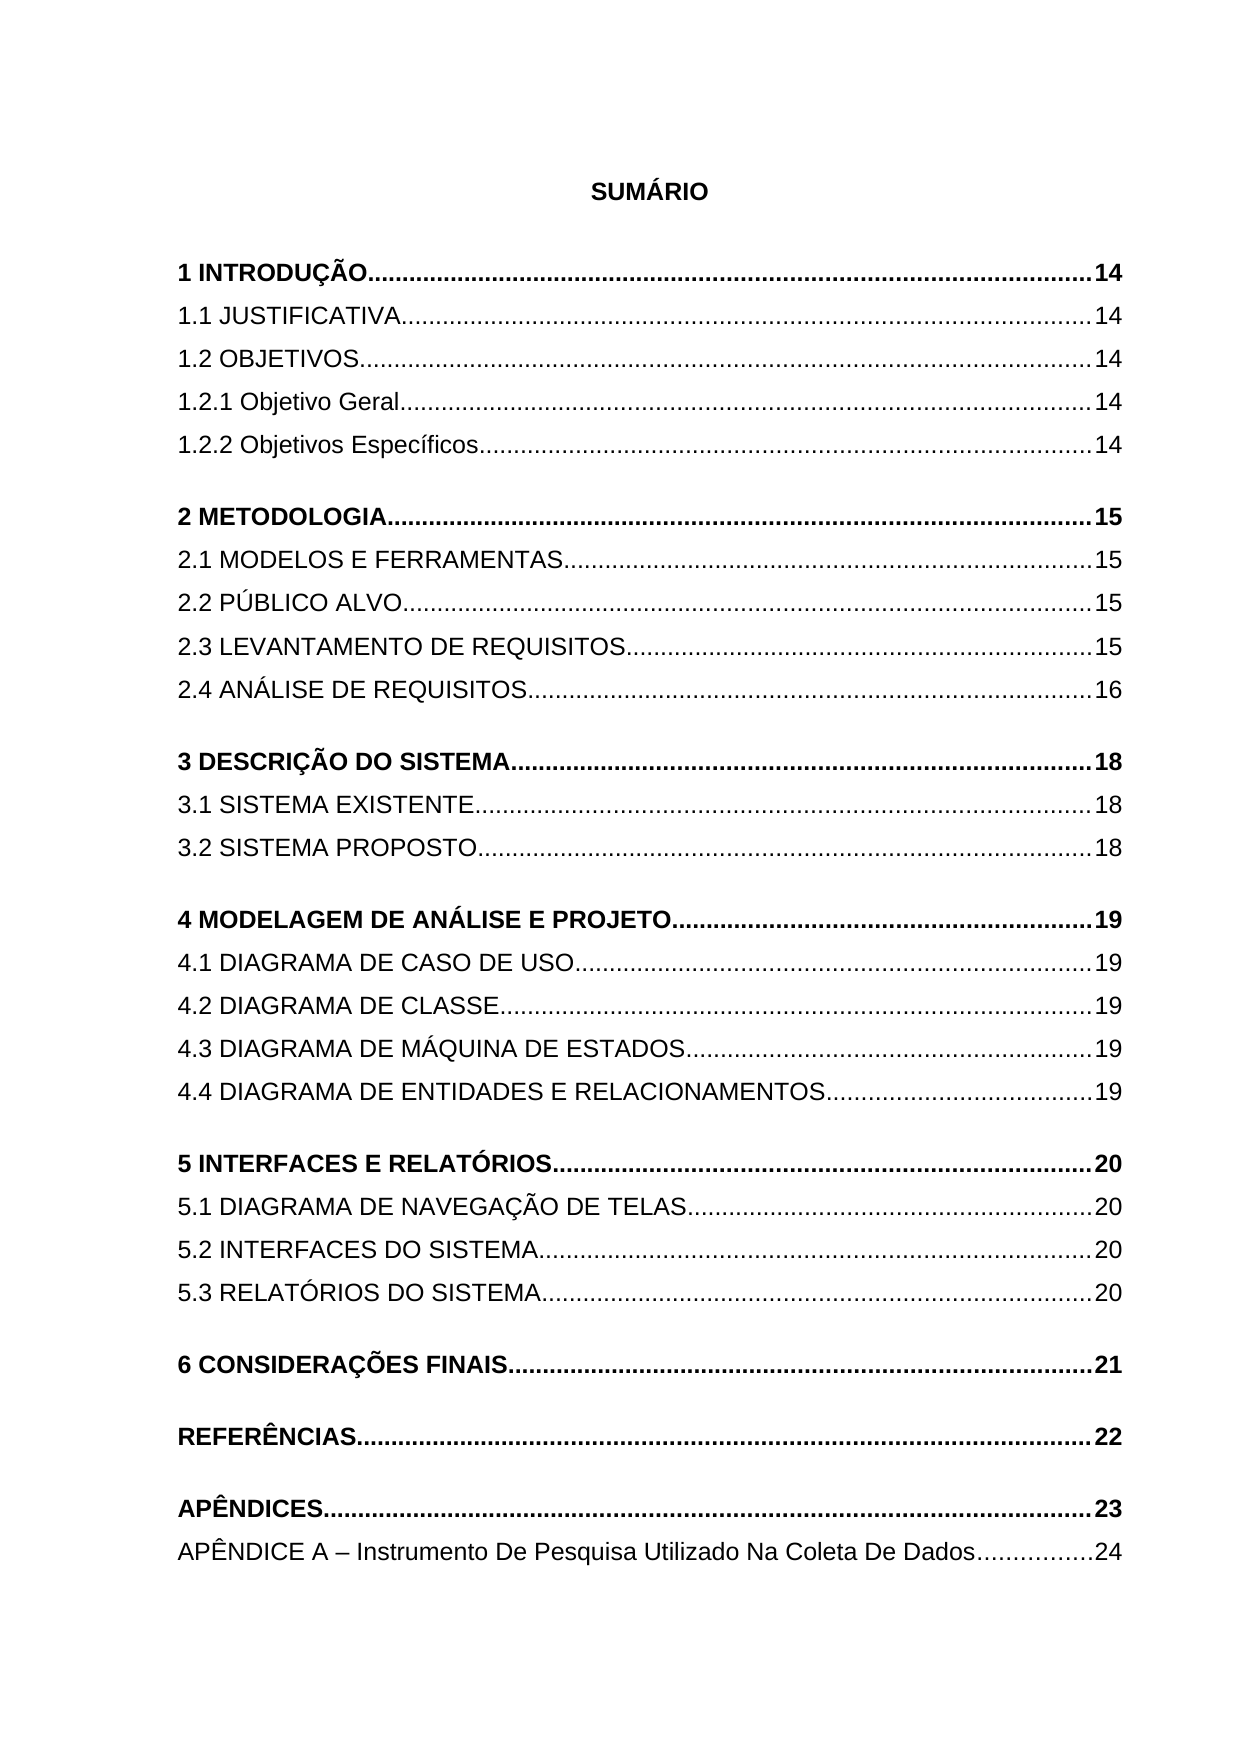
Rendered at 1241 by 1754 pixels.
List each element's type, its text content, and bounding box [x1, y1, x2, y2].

text 4 Modelagem de análise e projeto 19 [177, 905, 1122, 933]
text 5.1 Diagrama de navegação de telas 20 [177, 1192, 1122, 1221]
text 3.2 Sistema proposto 18 [177, 833, 1122, 862]
text 5.2 Interfaces do sistema 20 [177, 1235, 1122, 1264]
text Referências 22 [177, 1422, 1122, 1451]
text 4.2 Diagrama de classe 19 [177, 991, 1122, 1020]
text 1.2.2 Objetivos Específicos 14 [177, 430, 1122, 459]
text 2.4 ANÁLISE DE REQUISITOS 16 [177, 675, 1122, 703]
subtitle Sumário [177, 177, 1122, 206]
text 1.2.1 Objetivo Geral 14 [177, 387, 1122, 416]
text 5.3 Relatórios do sistema 20 [177, 1278, 1122, 1307]
text 2 Metodologia 15 [177, 502, 1122, 531]
text 1.2 Objetivos 14 [177, 344, 1122, 373]
text APÊNDICES 23 [177, 1494, 1122, 1523]
text 2.1 MODELOS E FERRAMENTAS 15 [177, 545, 1122, 574]
text 4.1 Diagrama de caso de uso 19 [177, 948, 1122, 977]
text 3.1 Sistema EXISTENTE 18 [177, 790, 1122, 818]
text 1 INTRODUÇÃO 14 [177, 258, 1122, 287]
text 4.3 Diagrama de MÁQUINA DE estados 19 [177, 1034, 1122, 1063]
text 4.4 Diagrama de entidades e relacionamentos 19 [177, 1077, 1122, 1106]
text 6 Considerações finais 21 [177, 1350, 1122, 1379]
text 2.3 LEVANTAMENTO DE REQUISITOS 15 [177, 632, 1122, 660]
text 1.1 JUSTIFICATIVA 14 [177, 301, 1122, 330]
text 5 Interfaces e relatórios 20 [177, 1149, 1122, 1178]
text 2.2 PÚBLICO ALVO 15 [177, 588, 1122, 617]
text 3 Descrição do sistema 18 [177, 747, 1122, 775]
text APÊNDICE A – Instrumento de Pesquisa Utilizado na Coleta de Dados 24 [177, 1537, 1122, 1566]
